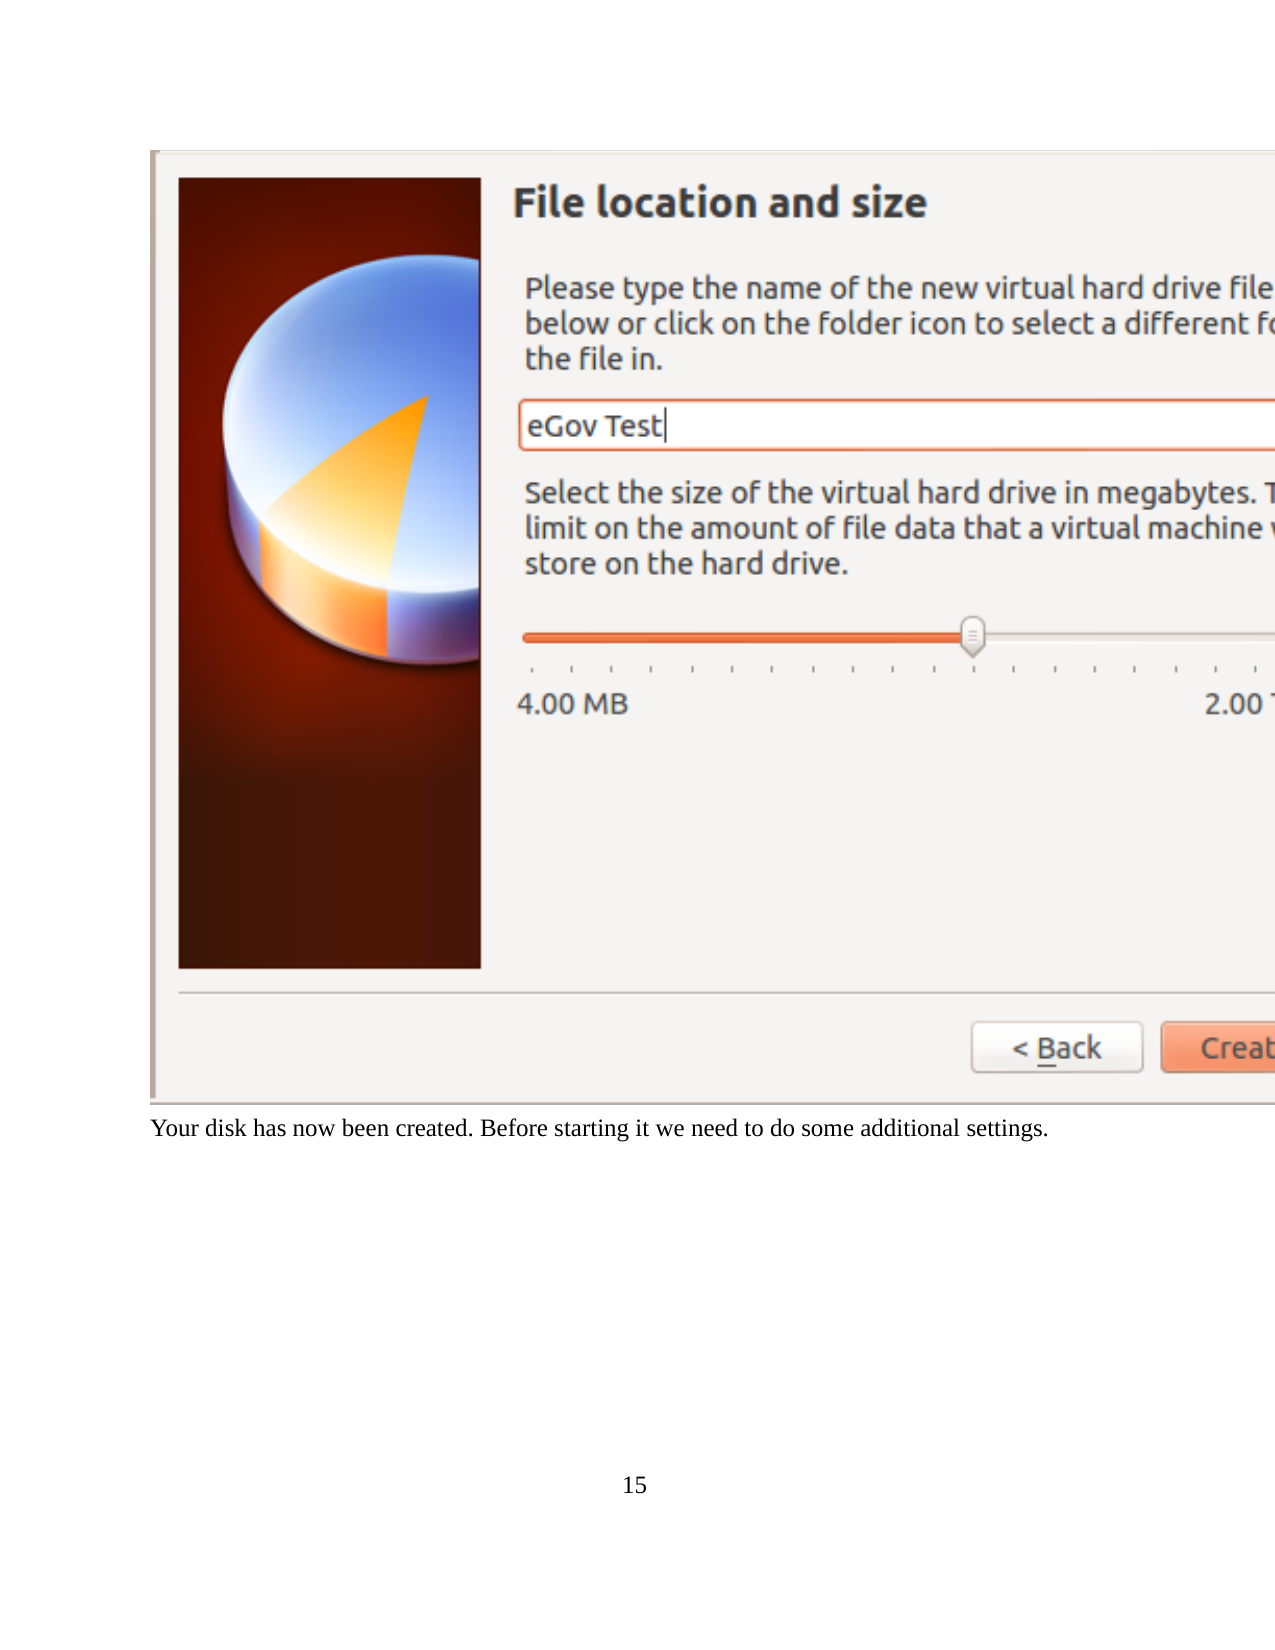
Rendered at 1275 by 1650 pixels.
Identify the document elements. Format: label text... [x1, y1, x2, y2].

picture [150, 150, 1275, 1105]
text Your disk has now been created. Before starting it we need to do some additional settings. [150, 1113, 1125, 1142]
